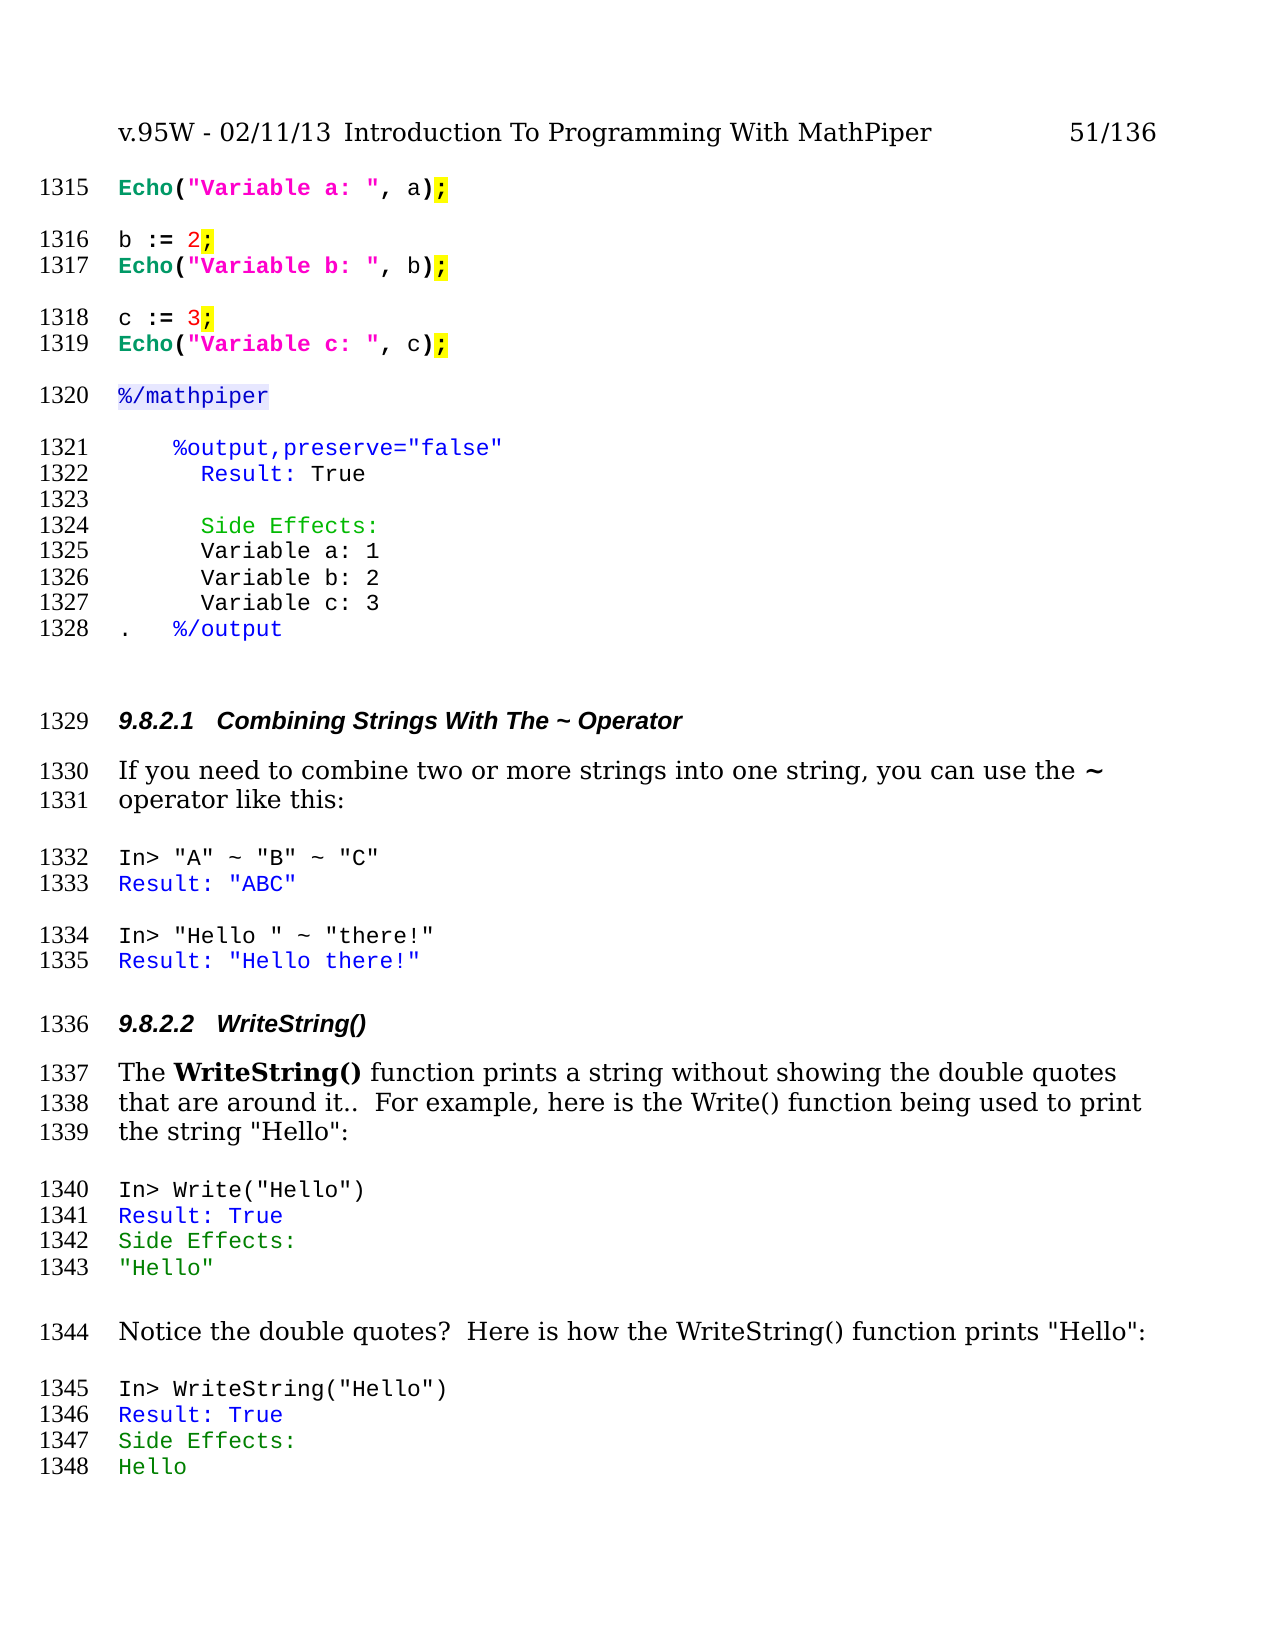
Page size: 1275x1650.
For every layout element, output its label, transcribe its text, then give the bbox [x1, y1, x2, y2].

text Side Effects: [118, 1430, 1157, 1456]
text Result: True [118, 1204, 1157, 1230]
text . %/output [118, 618, 1157, 644]
text Variable c: 3 [118, 592, 1157, 618]
text %output,preserve="false" [118, 436, 1157, 462]
text Side Effects: [118, 1230, 1157, 1256]
text Result: True [118, 1404, 1157, 1430]
text If you need to combine two or more strings into one string, you can use the ~ operator like this: [118, 756, 1157, 814]
text In> "Hello " ~ "there!" [118, 924, 1157, 950]
text In> Write("Hello") [118, 1178, 1157, 1204]
text Variable a: 1 [118, 540, 1157, 566]
text The WriteString() function prints a string without showing the double quotes that are around it.. For example, here is the Write() function being used to print the string "Hello": [118, 1058, 1157, 1146]
text Result: True [118, 462, 1157, 488]
subtitle Combining Strings With The ~ Operator [118, 706, 1157, 735]
text %/mathpiper [118, 384, 1157, 410]
text Notice the double quotes? Here is how the WriteString() function prints "Hello": [118, 1317, 1157, 1346]
subtitle WriteString() [118, 1009, 1157, 1037]
text Side Effects: [118, 514, 1157, 540]
text c := 3; [118, 306, 1157, 332]
text In> WriteString("Hello") [118, 1378, 1157, 1404]
text Echo("Variable c: ", c); [118, 332, 1157, 358]
text Variable b: 2 [118, 566, 1157, 592]
text Result: "ABC" [118, 872, 1157, 898]
text Echo("Variable a: ", a); [118, 177, 1157, 203]
text In> "A" ~ "B" ~ "C" [118, 846, 1157, 872]
text Echo("Variable b: ", b); [118, 254, 1157, 281]
text b := 2; [118, 229, 1157, 254]
text Hello [118, 1456, 1157, 1482]
text Result: "Hello there!" [118, 950, 1157, 976]
text "Hello" [118, 1256, 1157, 1282]
